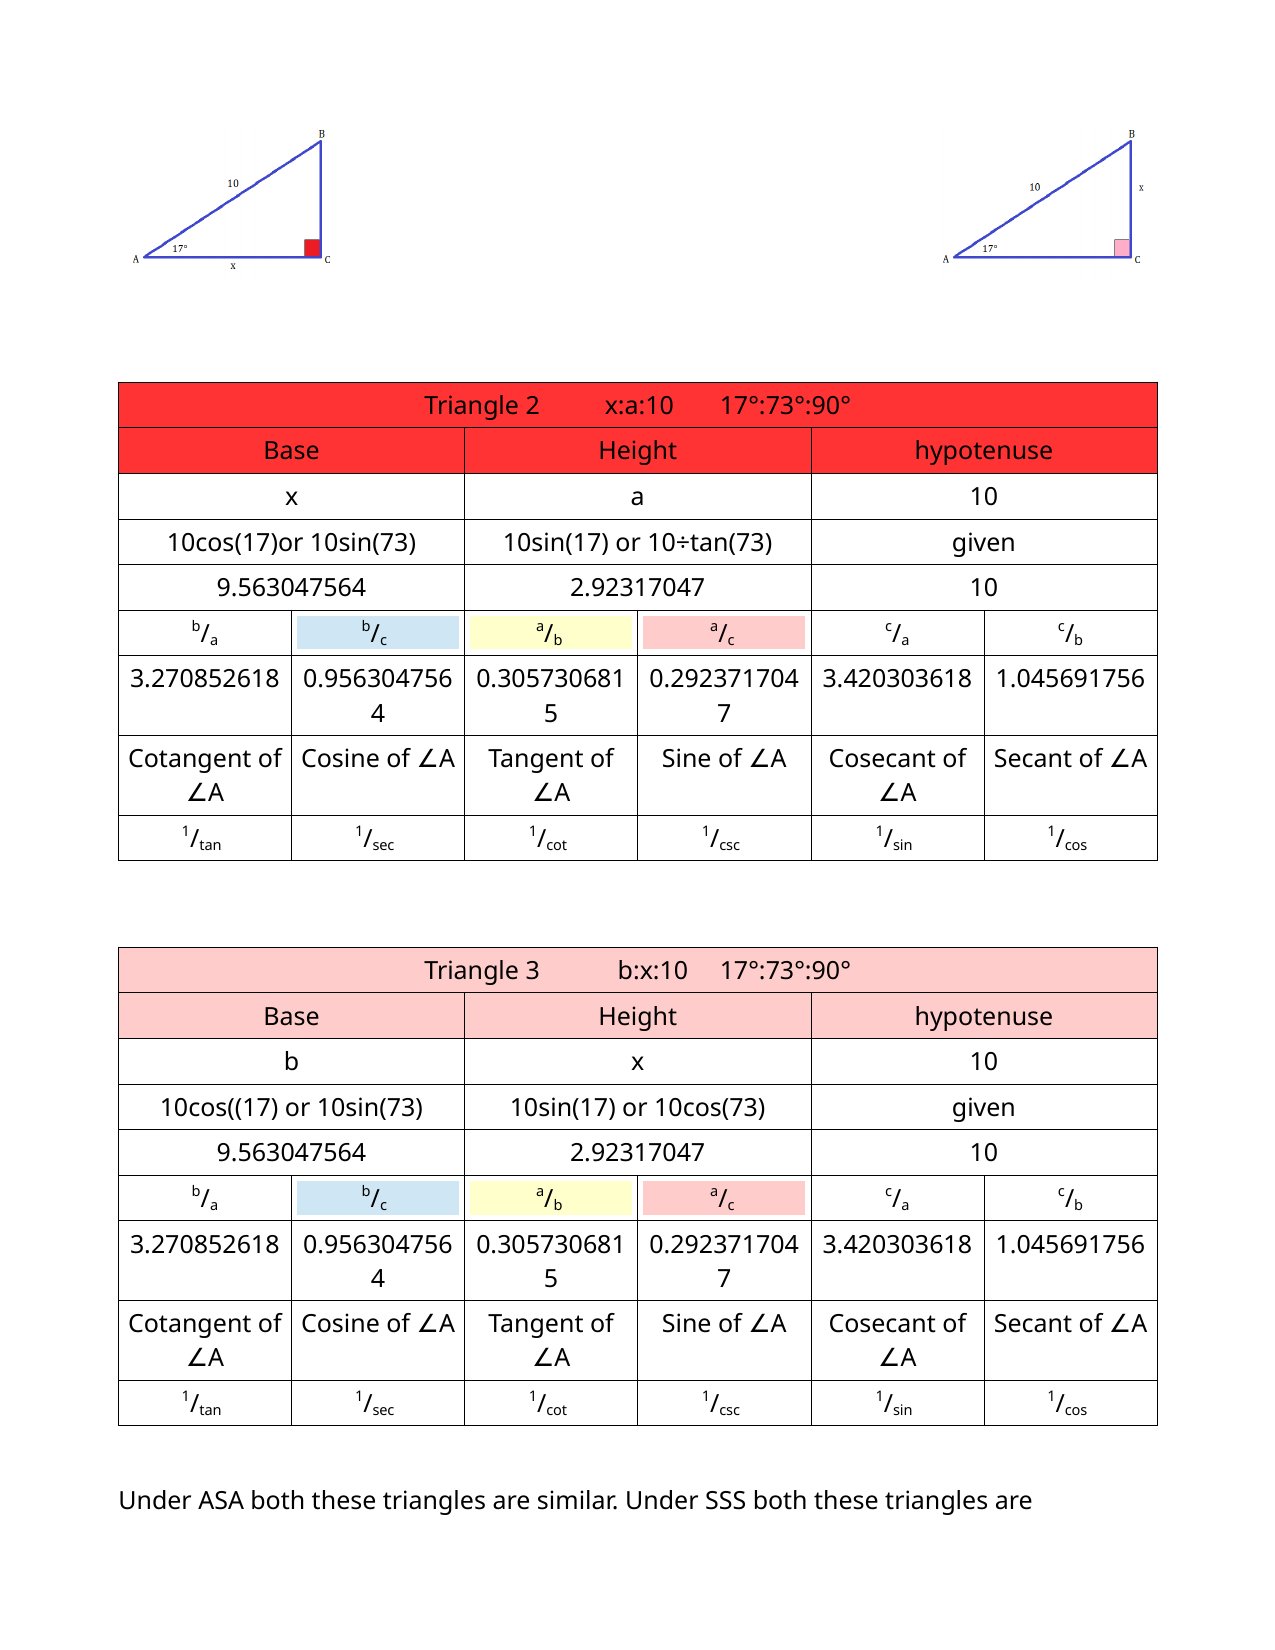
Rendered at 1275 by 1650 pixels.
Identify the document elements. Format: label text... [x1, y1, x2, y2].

table_cell Cotangent of ∠A [119, 1301, 291, 1380]
table_cell Tangent of ∠A [465, 1301, 637, 1380]
table_cell Tangent of ∠A [465, 736, 637, 815]
table_cell c/a [812, 1176, 984, 1220]
table_cell 0.3057306815 [465, 656, 637, 735]
table_cell b/a [119, 611, 291, 655]
table_cell 1.045691756 [985, 656, 1157, 735]
table_cell 2.92317047 [465, 565, 811, 610]
table_cell 1/csc [638, 1381, 811, 1425]
table_cell 2.92317047 [465, 1130, 811, 1175]
table_cell 1/sec [292, 816, 464, 860]
table_cell 3.270852618 [119, 1221, 291, 1300]
table_cell Cosecant of ∠A [812, 736, 984, 815]
table_header Triangle 2 x:a:10 17°:73°:90° [119, 383, 1157, 427]
table_cell 10 [812, 1039, 1157, 1083]
table_cell x [119, 474, 464, 518]
table_cell 1.045691756 [985, 1221, 1157, 1300]
table_cell 10cos(17)or 10sin(73) [119, 520, 464, 564]
table_cell Cosine of ∠A [292, 736, 464, 815]
table_cell given [812, 1085, 1157, 1129]
table_cell c/b [985, 1176, 1157, 1220]
table_cell a/b [465, 611, 637, 655]
text Under ASA both these triangles are similar. Under SSS both these triangles are [118, 1483, 1157, 1517]
table_cell 0.9563047564 [292, 1221, 464, 1300]
table_cell 1/csc [638, 816, 811, 860]
table_cell b [119, 1039, 464, 1083]
table_cell 0.2923717047 [638, 656, 811, 735]
table_cell Secant of ∠A [985, 1301, 1157, 1380]
table_cell 10sin(17) or 10÷tan(73) [465, 520, 811, 564]
table_cell 1/cot [465, 816, 637, 860]
table_cell Cotangent of ∠A [119, 736, 291, 815]
table_cell b/a [119, 1176, 291, 1220]
table_cell Secant of ∠A [985, 736, 1157, 815]
table_header Triangle 3 b:x:10 17°:73°:90° [119, 948, 1157, 992]
table_cell 1/cos [985, 1381, 1157, 1425]
table_cell Cosecant of ∠A [812, 1301, 984, 1380]
table_cell 9.563047564 [119, 565, 464, 610]
table_cell a/c [638, 611, 811, 655]
table_cell 3.420303618 [812, 1221, 984, 1300]
table_cell c/b [985, 611, 1157, 655]
table_cell 1/cot [465, 1381, 637, 1425]
table_cell 10 [812, 1130, 1157, 1175]
table_cell Cosine of ∠A [292, 1301, 464, 1380]
picture [928, 123, 1157, 280]
table_cell given [812, 520, 1157, 564]
table_cell 0.2923717047 [638, 1221, 811, 1300]
table_cell b/c [292, 611, 464, 655]
table_cell 0.3057306815 [465, 1221, 637, 1300]
table_cell x [465, 1039, 811, 1083]
table_cell 1/sin [812, 816, 984, 860]
table_cell Sine of ∠A [638, 1301, 811, 1380]
table_cell 1/cos [985, 816, 1157, 860]
table_cell 1/sin [812, 1381, 984, 1425]
table_cell hypotenuse [812, 428, 1157, 473]
picture [118, 123, 347, 280]
table_cell 10 [812, 474, 1157, 518]
table_cell 0.9563047564 [292, 656, 464, 735]
table_cell a/c [638, 1176, 811, 1220]
table_cell Height [465, 428, 811, 473]
table_cell 10sin(17) or 10cos(73) [465, 1085, 811, 1129]
table_cell 1/sec [292, 1381, 464, 1425]
table_cell 9.563047564 [119, 1130, 464, 1175]
table_cell 1/tan [119, 816, 291, 860]
table_cell a/b [465, 1176, 637, 1220]
table_cell 1/tan [119, 1381, 291, 1425]
table_cell Height [465, 993, 811, 1038]
table_cell hypotenuse [812, 993, 1157, 1038]
table_cell Base [119, 993, 464, 1038]
table_cell c/a [812, 611, 984, 655]
table_cell Sine of ∠A [638, 736, 811, 815]
table_cell a [465, 474, 811, 518]
table_cell 3.270852618 [119, 656, 291, 735]
table_cell 3.420303618 [812, 656, 984, 735]
table_cell 10cos((17) or 10sin(73) [119, 1085, 464, 1129]
table_cell Base [119, 428, 464, 473]
table_cell 10 [812, 565, 1157, 610]
table_cell b/c [292, 1176, 464, 1220]
